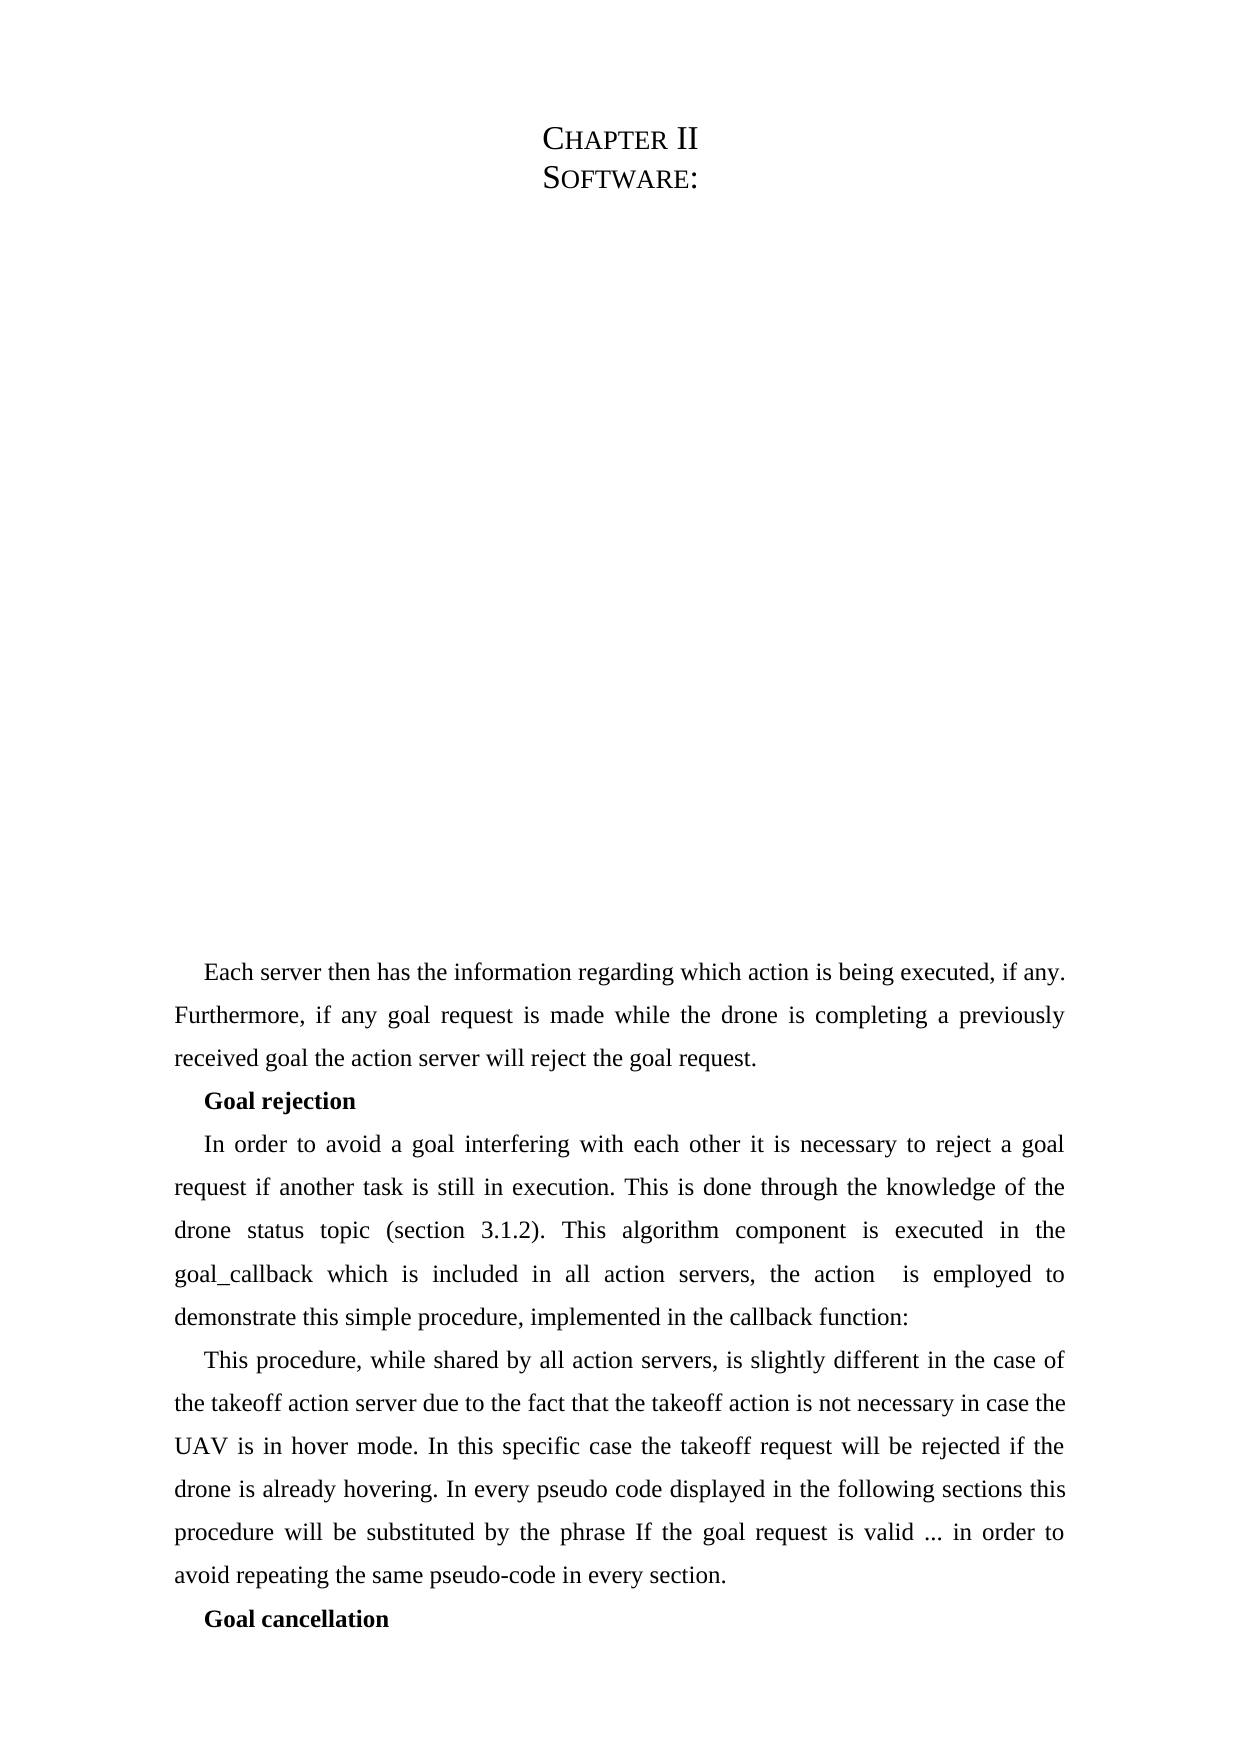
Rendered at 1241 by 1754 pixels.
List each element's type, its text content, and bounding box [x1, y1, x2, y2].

text Goal cancellation [174, 1604, 1066, 1632]
text Each server then has the information regarding which action is being executed, if any. Furthermore, if any goal request is made while the drone is completing a previously received goal the action server will reject the goal request. [174, 957, 1066, 1072]
text In order to avoid a goal interfering with each other it is necessary to reject a goal request if another task is still in execution. This is done through the knowledge of the drone status topic (section 3.1.2). This algorithm component is executed in the goal_callback which is included in all action servers, the action is employed to demonstrate this simple procedure, implemented in the callback function: [174, 1129, 1066, 1331]
text Chapter II Software: [174, 118, 1066, 195]
text Goal rejection [174, 1086, 1066, 1115]
text This procedure, while shared by all action servers, is slightly different in the case of the takeoff action server due to the fact that the takeoff action is not necessary in case the UAV is in hover mode. In this specific case the takeoff request will be rejected if the drone is already hovering. In every pseudo code displayed in the following sections this procedure will be substituted by the phrase If the goal request is valid ... in order to avoid repeating the same pseudo-code in every section. [174, 1345, 1066, 1589]
